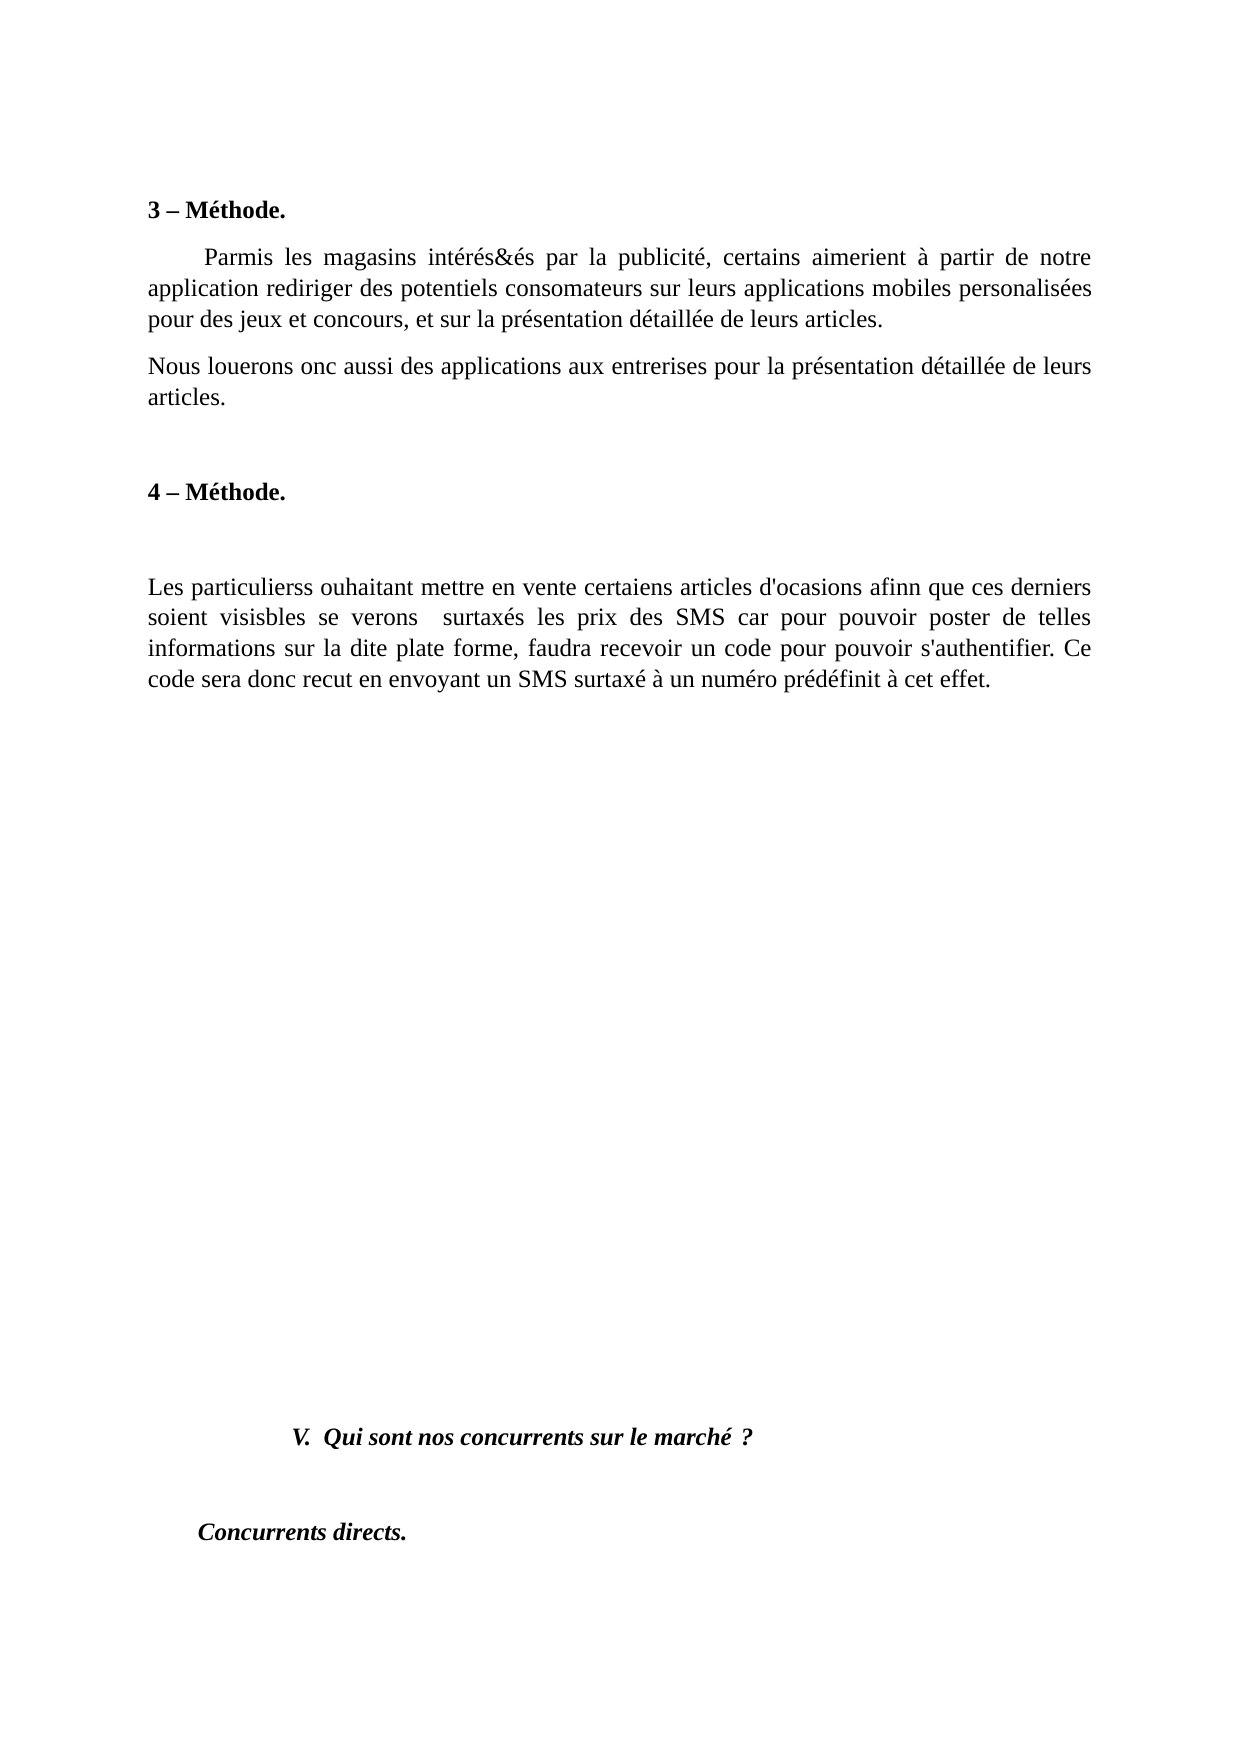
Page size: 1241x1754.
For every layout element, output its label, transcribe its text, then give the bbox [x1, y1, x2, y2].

text Nous louerons onc aussi des applications aux entrerises pour la présentation détaillée de leurs articles. [148, 351, 1093, 411]
text Parmis les magasins intérés&és par la publicité, certains aimerient à partir de notre application rediriger des potentiels consomateurs sur leurs applications mobiles personalisées pour des jeux et concours, et sur la présentation détaillée de leurs articles. [148, 242, 1093, 333]
text 3 – Méthode. [148, 195, 1093, 224]
text Les particulierss ouhaitant mettre en vente certaiens articles d'ocasions afinn que ces derniers soient visisbles se verons surtaxés les prix des SMS car pour pouvoir poster de telles informations sur la dite plate forme, faudra recevoir un code pour pouvoir s'authentifier. Ce code sera donc recut en envoyant un SMS surtaxé à un numéro prédéfinit à cet effet. [148, 572, 1093, 692]
text 4 – Méthode. [148, 477, 1093, 506]
text Concurrents directs. [148, 1517, 1093, 1546]
text V. Qui sont nos concurrents sur le marché ? [148, 1422, 1093, 1451]
